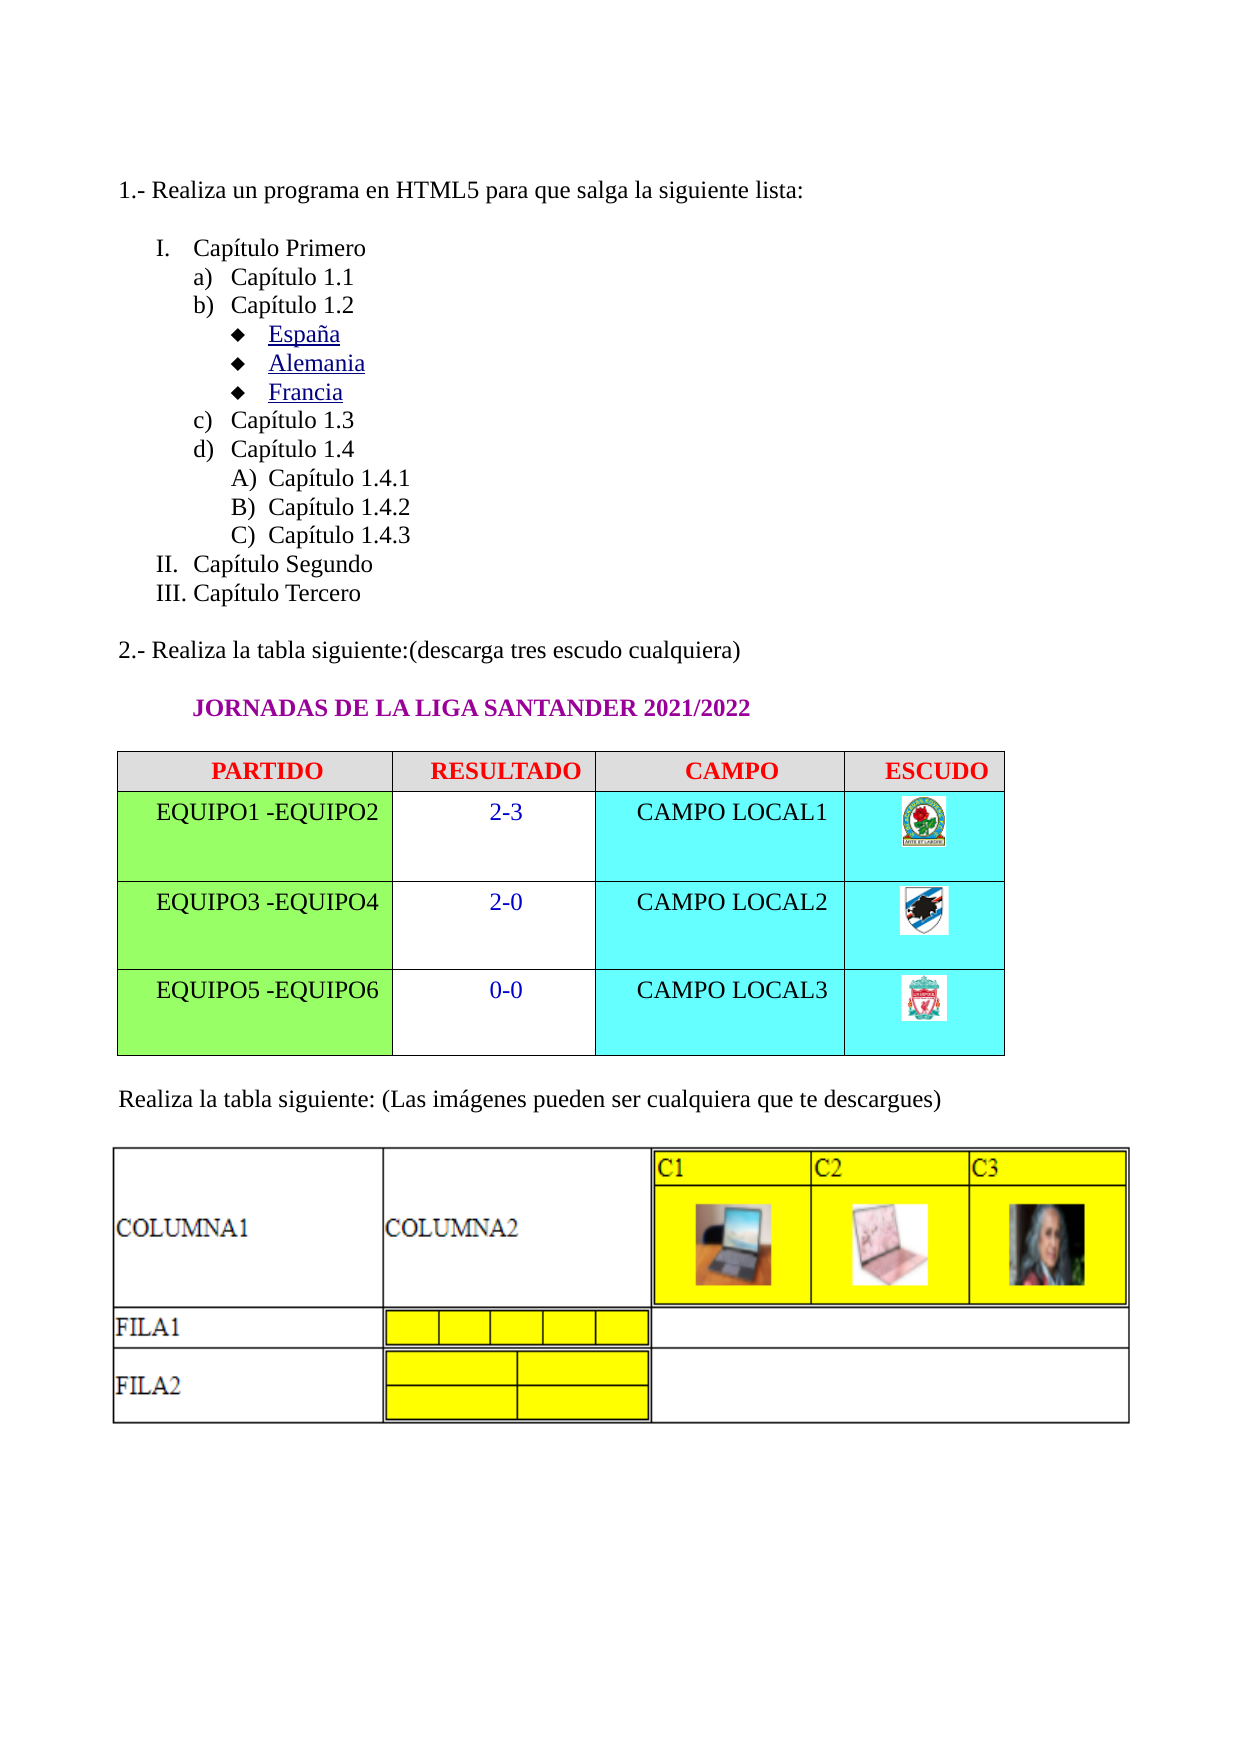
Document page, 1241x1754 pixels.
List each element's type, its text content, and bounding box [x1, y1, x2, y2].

table_cell 2-3 [393, 792, 595, 881]
list Capítulo 1.4 [193, 434, 1122, 463]
list Capítulo 1.3 [193, 406, 1122, 434]
list Capítulo 1.4.2 [231, 492, 1122, 521]
table_header PARTIDO [118, 752, 392, 791]
list Capítulo 1.4.1 [231, 463, 1122, 492]
table_cell EQUIPO1 -EQUIPO2 [118, 792, 392, 881]
table_cell CAMPO LOCAL1 [596, 792, 844, 881]
text 2.- Realiza la tabla siguiente:(descarga tres escudo cualquiera) [118, 636, 1122, 664]
list España [231, 319, 1122, 348]
table_header CAMPO [596, 752, 844, 791]
table_cell [845, 970, 1004, 1055]
picture [901, 975, 947, 1021]
list Capítulo 1.4.3 [231, 521, 1122, 549]
list Capítulo Primero [156, 233, 1122, 262]
text Realiza la tabla siguiente: (Las imágenes pueden ser cualquiera que te descargues) [118, 1084, 1122, 1113]
list Alemania [231, 348, 1122, 377]
table_cell [845, 792, 1004, 881]
list Capítulo 1.2 [193, 291, 1122, 319]
table_cell [845, 935, 1004, 969]
text JORNADAS DE LA LIGA SANTANDER 2021/2022 [118, 693, 1122, 722]
table_header RESULTADO [393, 752, 595, 791]
table_cell [845, 882, 1004, 934]
list Francia [231, 377, 1122, 406]
picture [107, 1141, 1133, 1432]
text 1.- Realiza un programa en HTML5 para que salga la siguiente lista: [118, 176, 1122, 204]
picture [901, 796, 947, 847]
table_header ESCUDO [845, 752, 1004, 791]
table_cell 2-0 [393, 882, 595, 969]
table_cell CAMPO LOCAL2 [596, 882, 844, 969]
table_cell EQUIPO3 -EQUIPO4 [118, 882, 392, 969]
list Capítulo 1.1 [193, 262, 1122, 291]
table_cell CAMPO LOCAL3 [596, 970, 844, 1055]
list Capítulo Tercero [156, 578, 1122, 607]
table_cell 0-0 [393, 970, 595, 1055]
picture [899, 886, 949, 935]
table_cell EQUIPO5 -EQUIPO6 [118, 970, 392, 1055]
list Capítulo Segundo [156, 549, 1122, 578]
